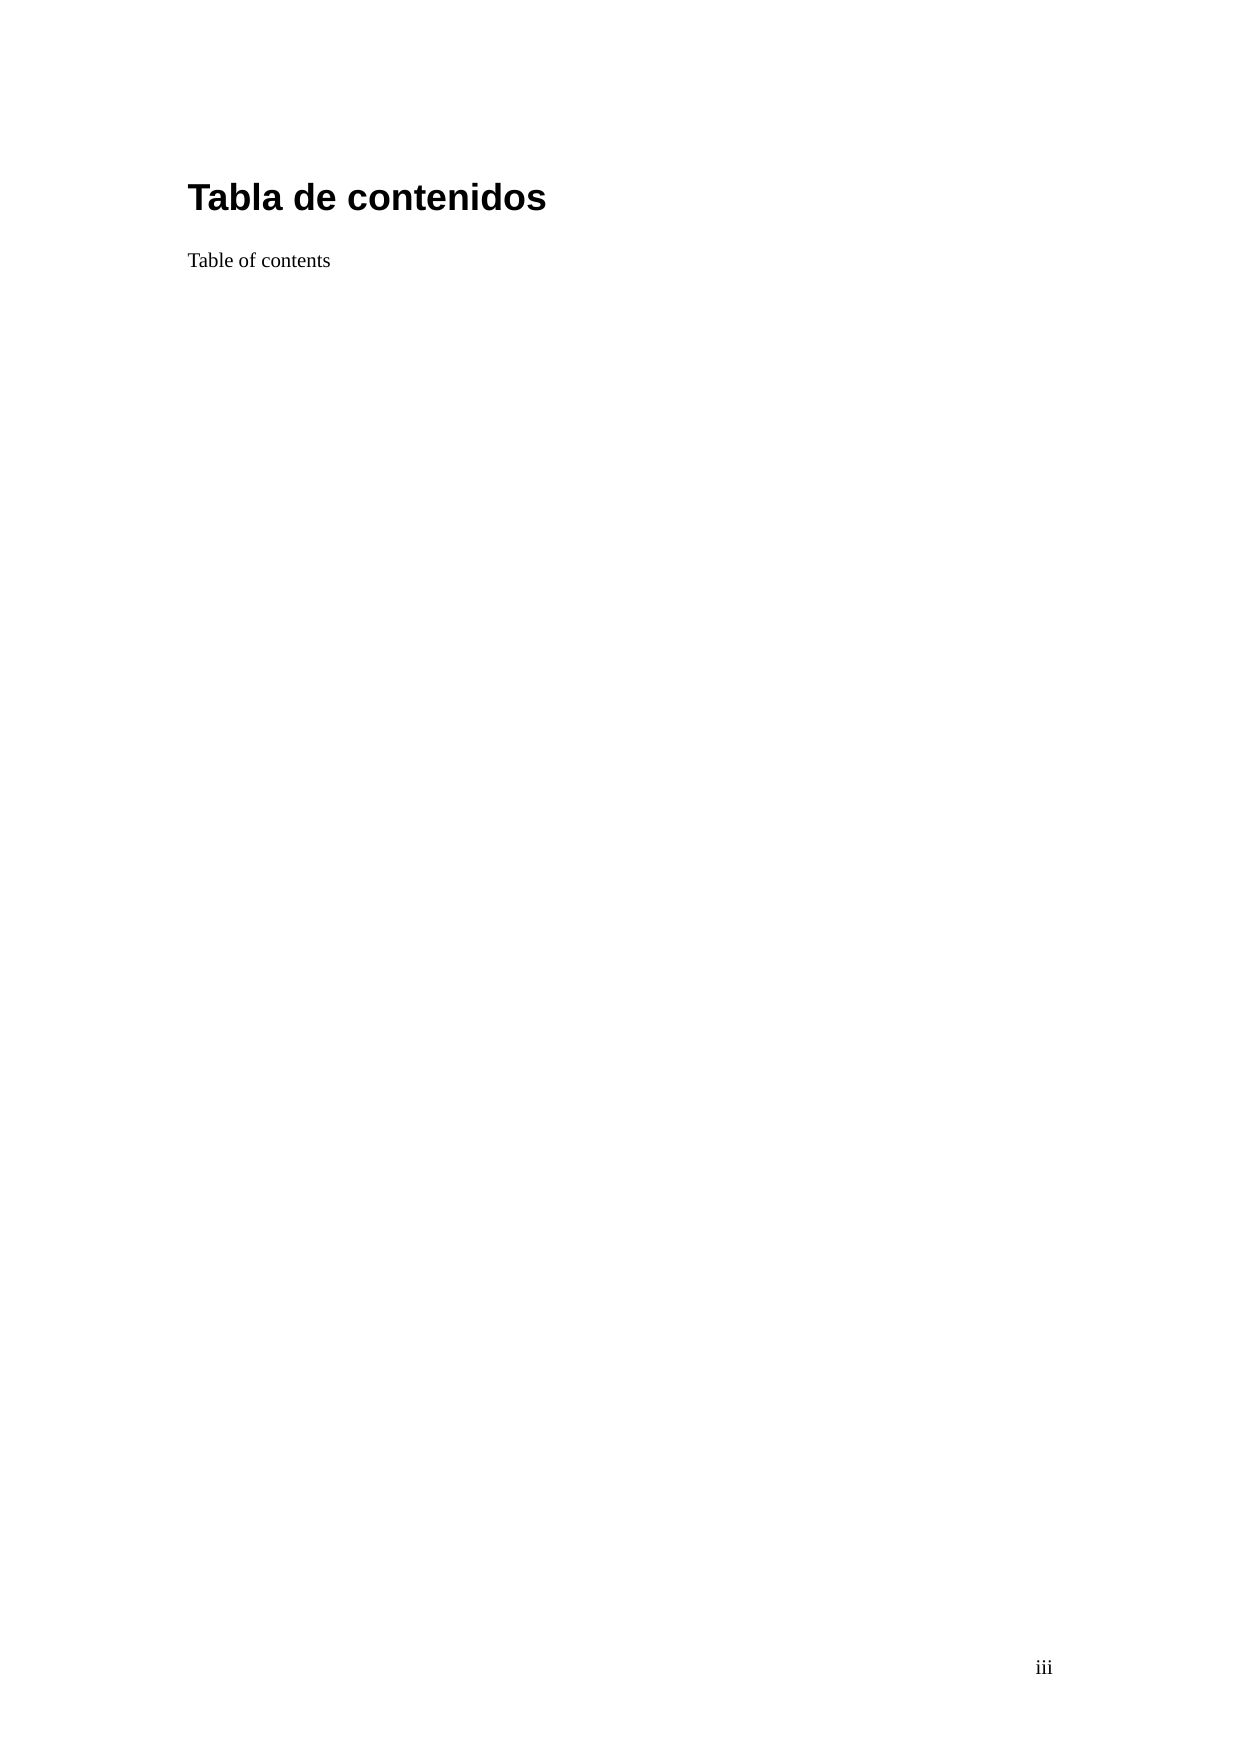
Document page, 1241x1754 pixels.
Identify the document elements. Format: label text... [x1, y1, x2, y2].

text Table of contents [187, 248, 1053, 272]
subtitle Tabla de contenidos [187, 175, 1053, 218]
